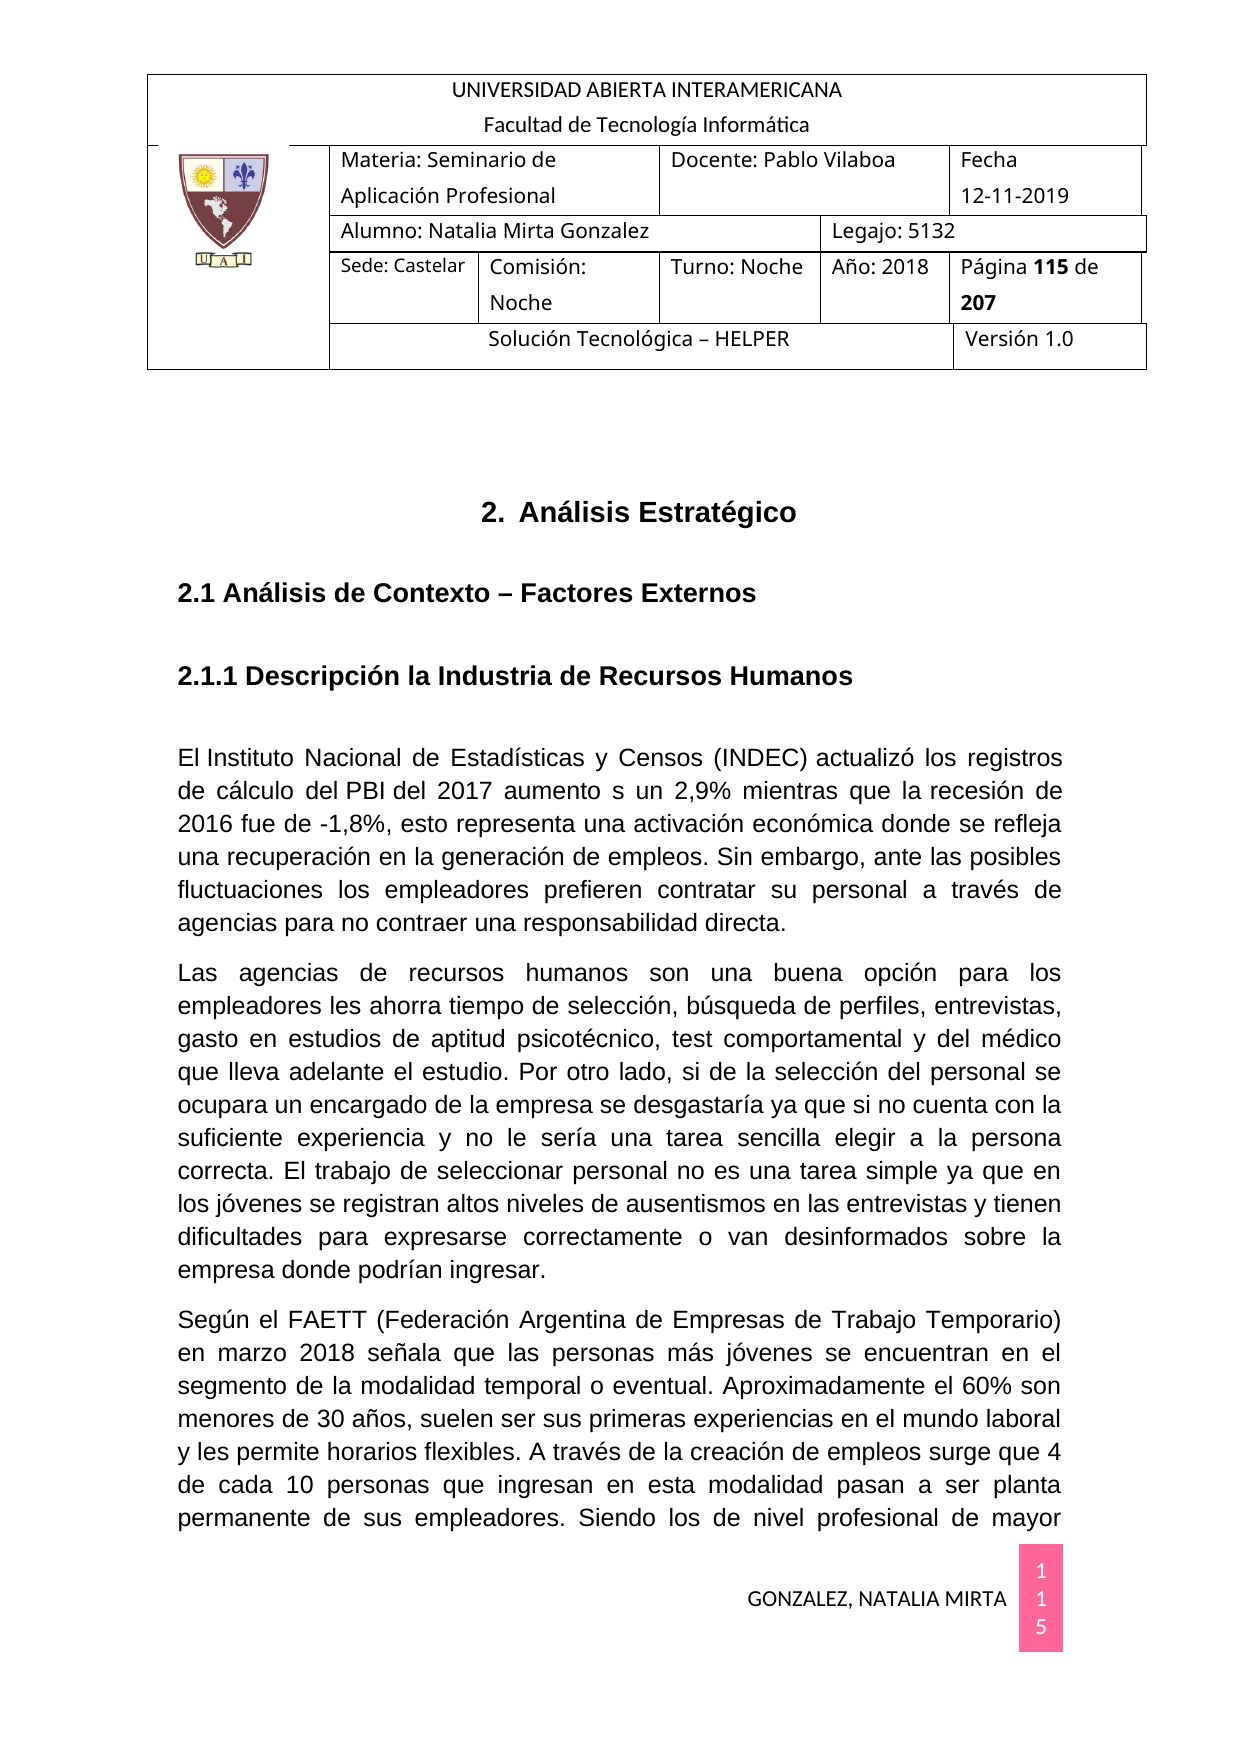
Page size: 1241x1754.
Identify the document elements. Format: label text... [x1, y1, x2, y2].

text Las agencias de recursos humanos son una buena opción para los empleadores les ahorra tiempo de selección, búsqueda de perfiles, entrevistas, gasto en estudios de aptitud psicotécnico, test comportamental y del médico que lleva adelante el estudio. Por otro lado, si de la selección del personal se ocupara un encargado de la empresa se desgastaría ya que si no cuenta con la suficiente experiencia y no le sería una tarea sencilla elegir a la persona correcta. El trabajo de seleccionar personal no es una tarea simple ya que en los jóvenes se registran altos niveles de ausentismos en las entrevistas y tienen dificultades para expresarse correctamente o van desinformados sobre la empresa donde podrían ingresar. [177, 958, 1063, 1284]
subtitle 2.1.1 Descripción la Industria de Recursos Humanos [177, 660, 1063, 692]
list Análisis Estratégico [215, 494, 1063, 528]
text El Instituto Nacional de Estadísticas y Censos (INDEC) actualizó los registros de cálculo del PBI del 2017 aumento s un 2,9% mientras que la recesión de 2016 fue de -1,8%, esto representa una activación económica donde se refleja una recuperación en la generación de empleos. Sin embargo, ante las posibles fluctuaciones los empleadores prefieren contratar su personal a través de agencias para no contraer una responsabilidad directa. [177, 743, 1063, 937]
text Según el FAETT (Federación Argentina de Empresas de Trabajo Temporario) en marzo 2018 señala que las personas más jóvenes se encuentran en el segmento de la modalidad temporal o eventual. Aproximadamente el 60% son menores de 30 años, suelen ser sus primeras experiencias en el mundo laboral y les permite horarios flexibles. A través de la creación de empleos surge que 4 de cada 10 personas que ingresan en esta modalidad pasan a ser planta permanente de sus empleadores. Siendo los de nivel profesional de mayor [177, 1304, 1063, 1531]
subtitle 2.1 Análisis de Contexto – Factores Externos [177, 577, 1063, 608]
